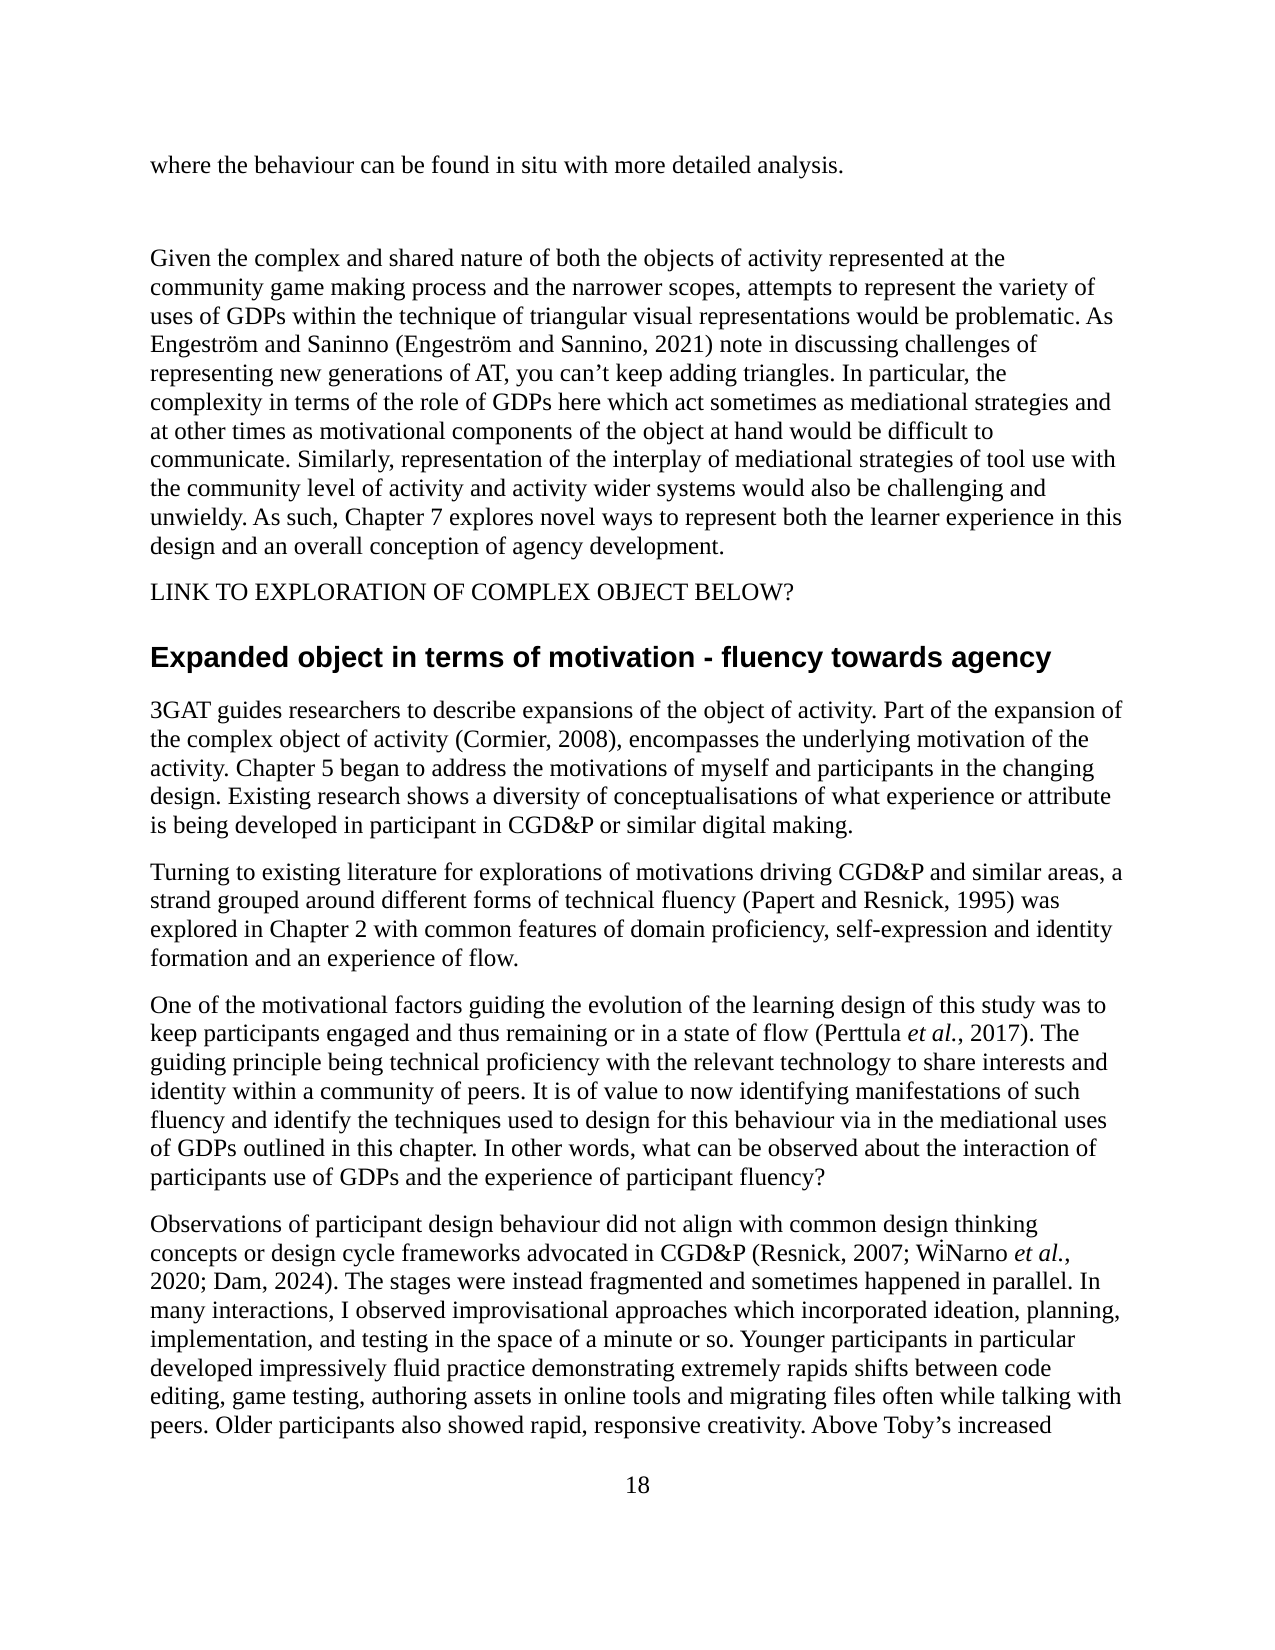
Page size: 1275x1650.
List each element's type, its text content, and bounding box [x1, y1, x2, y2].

text LINK TO EXPLORATION OF COMPLEX OBJECT BELOW? [150, 577, 1125, 606]
text Turning to existing literature for explorations of motivations driving CGD&P and similar areas, a strand grouped around different forms of technical fluency (Papert and Resnick, 1995) was explored in Chapter 2 with common features of domain proficiency, self-expression and identity formation and an experience of flow. [150, 857, 1125, 972]
text where the behaviour can be found in situ with more detailed analysis. [150, 150, 1125, 179]
subtitle Expanded object in terms of motivation - fluency towards agency [150, 640, 1125, 674]
text Observations of participant design behaviour did not align with common design thinking concepts or design cycle frameworks advocated in CGD&P (Resnick, 2007; Wi̇Narno et al., 2020; Dam, 2024). The stages were instead fragmented and sometimes happened in parallel. In many interactions, I observed improvisational approaches which incorporated ideation, planning, implementation, and testing in the space of a minute or so. Younger participants in particular developed impressively fluid practice demonstrating extremely rapids shifts between code editing, game testing, authoring assets in online tools and migrating files often while talking with peers. Older participants also showed rapid, responsive creativity. Above Toby’s increased [150, 1209, 1125, 1439]
text Given the complex and shared nature of both the objects of activity represented at the community game making process and the narrower scopes, attempts to represent the variety of uses of GDPs within the technique of triangular visual representations would be problematic. As Engeström and Saninno (Engeström and Sannino, 2021) note in discussing challenges of representing new generations of AT, you can’t keep adding triangles. In particular, the complexity in terms of the role of GDPs here which act sometimes as mediational strategies and at other times as motivational components of the object at hand would be difficult to communicate. Similarly, representation of the interplay of mediational strategies of tool use with the community level of activity and activity wider systems would also be challenging and unwieldy. As such, Chapter 7 explores novel ways to represent both the learner experience in this design and an overall conception of agency development. [150, 243, 1125, 559]
text One of the motivational factors guiding the evolution of the learning design of this study was to keep participants engaged and thus remaining or in a state of flow (Perttula et al., 2017). The guiding principle being technical proficiency with the relevant technology to share interests and identity within a community of peers. It is of value to now identifying manifestations of such fluency and identify the techniques used to design for this behaviour via in the mediational uses of GDPs outlined in this chapter. In other words, what can be observed about the interaction of participants use of GDPs and the experience of participant fluency? [150, 990, 1125, 1191]
text 3GAT guides researchers to describe expansions of the object of activity. Part of the expansion of the complex object of activity (Cormier, 2008), encompasses the underlying motivation of the activity. Chapter 5 began to address the motivations of myself and participants in the changing design. Existing research shows a diversity of conceptualisations of what experience or attribute is being developed in participant in CGD&P or similar digital making. [150, 695, 1125, 839]
